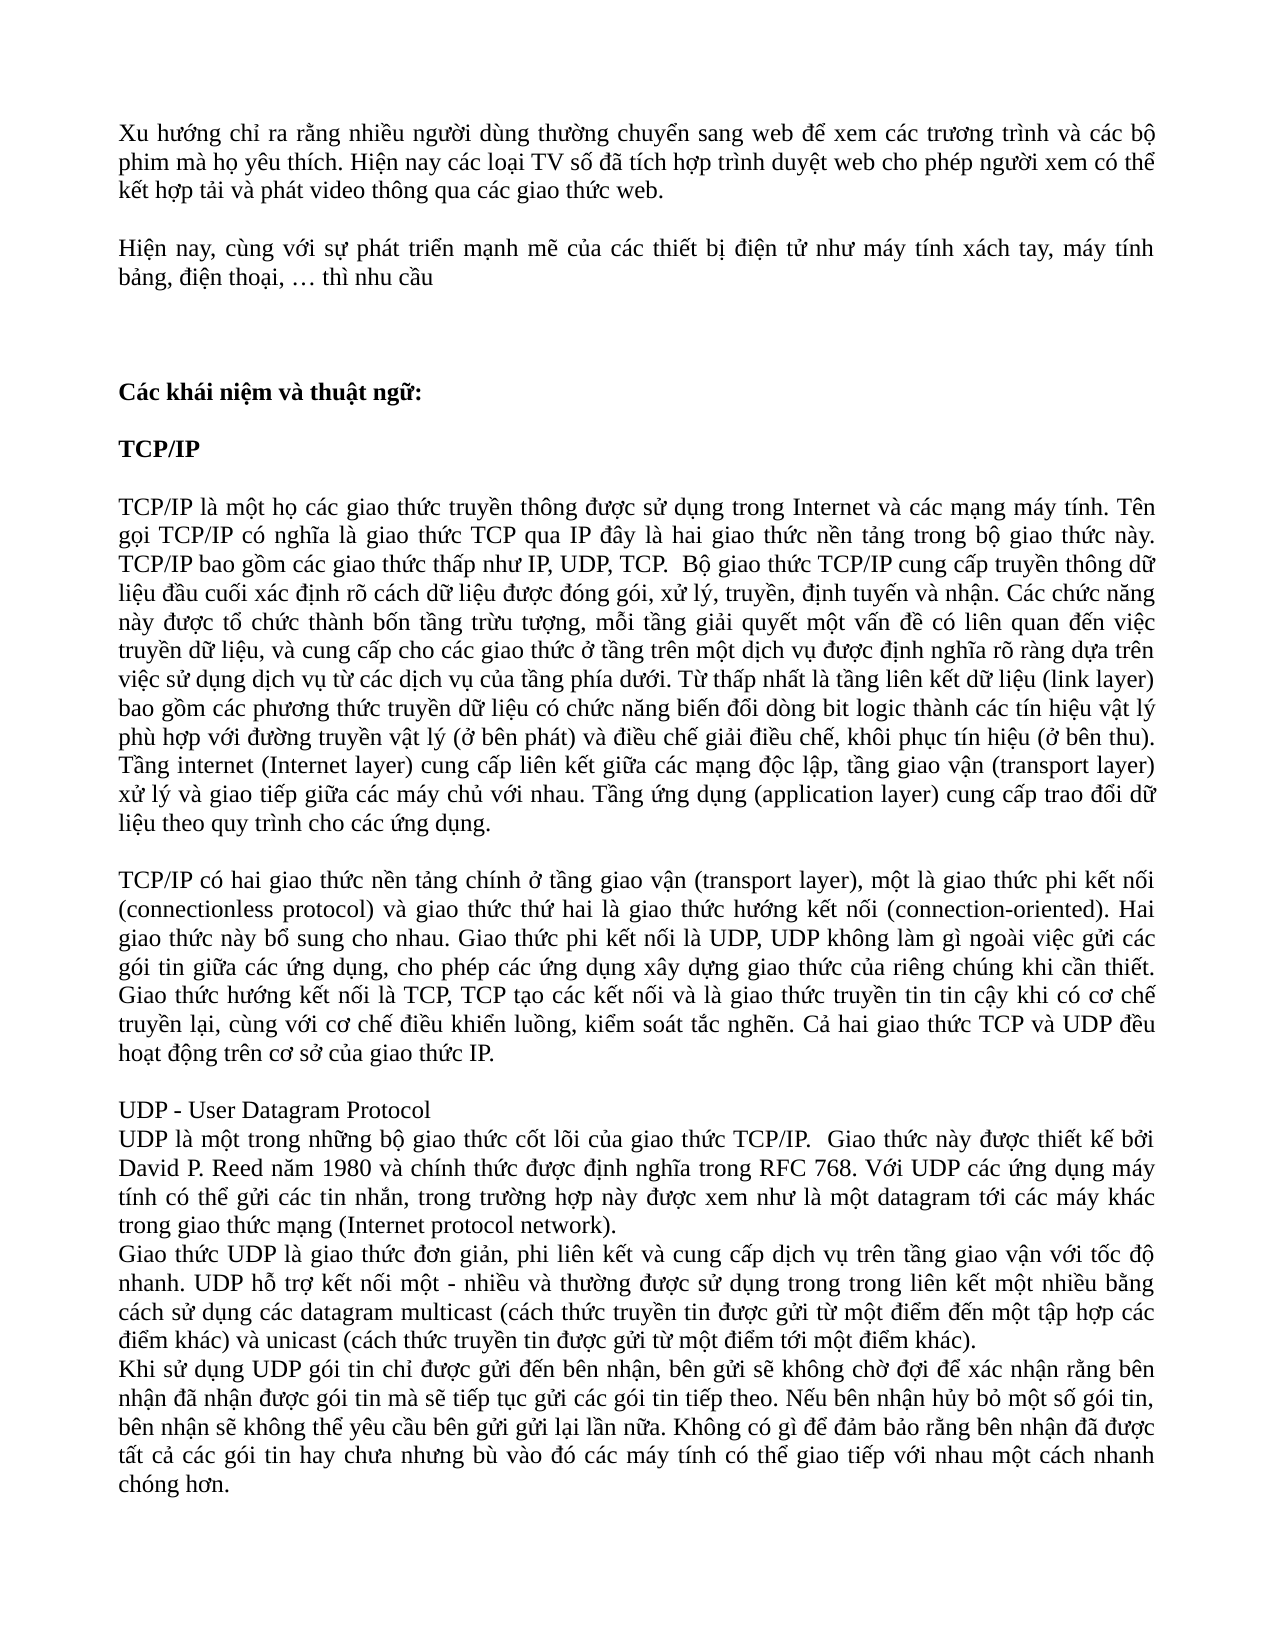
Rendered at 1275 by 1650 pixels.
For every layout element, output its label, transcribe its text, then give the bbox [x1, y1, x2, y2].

text UDP - User Datagram Protocol [118, 1096, 1157, 1124]
text Các khái niệm và thuật ngữ: [118, 377, 1157, 406]
text Xu hướng chỉ ra rằng nhiều người dùng thường chuyển sang web để xem các trương trình và các bộ phim mà họ yêu thích. Hiện nay các loại TV số đã tích hợp trình duyệt web cho phép người xem có thể kết hợp tải và phát video thông qua các giao thức web. [118, 118, 1157, 204]
text TCP/IP là một họ các giao thức truyền thông được sử dụng trong Internet và các mạng máy tính. Tên gọi TCP/IP có nghĩa là giao thức TCP qua IP đây là hai giao thức nền tảng trong bộ giao thức này. TCP/IP bao gồm các giao thức thấp như IP, UDP, TCP. Bộ giao thức TCP/IP cung cấp truyền thông dữ liệu đầu cuối xác định rõ cách dữ liệu được đóng gói, xử lý, truyền, định tuyến và nhận. Các chức năng này được tổ chức thành bốn tầng trừu tượng, mỗi tầng giải quyết một vấn đề có liên quan đến việc truyền dữ liệu, và cung cấp cho các giao thức ở tầng trên một dịch vụ được định nghĩa rõ ràng dựa trên việc sử dụng dịch vụ từ các dịch vụ của tầng phía dưới. Từ thấp nhất là tầng liên kết dữ liệu (link layer) bao gồm các phương thức truyền dữ liệu có chức năng biến đổi dòng bit logic thành các tín hiệu vật lý phù hợp với đường truyền vật lý (ở bên phát) và điều chế giải điều chế, khôi phục tín hiệu (ở bên thu). Tầng internet (Internet layer) cung cấp liên kết giữa các mạng độc lập, tầng giao vận (transport layer) xử lý và giao tiếp giữa các máy chủ với nhau. Tầng ứng dụng (application layer) cung cấp trao đổi dữ liệu theo quy trình cho các ứng dụng. [118, 492, 1157, 837]
text Khi sử dụng UDP gói tin chỉ được gửi đến bên nhận, bên gửi sẽ không chờ đợi để xác nhận rằng bên nhận đã nhận được gói tin mà sẽ tiếp tục gửi các gói tin tiếp theo. Nếu bên nhận hủy bỏ một số gói tin, bên nhận sẽ không thể yêu cầu bên gửi gửi lại lần nữa. Không có gì để đảm bảo rằng bên nhận đã được tất cả các gói tin hay chưa nhưng bù vào đó các máy tính có thể giao tiếp với nhau một cách nhanh chóng hơn. [118, 1354, 1157, 1498]
text Giao thức UDP là giao thức đơn giản, phi liên kết và cung cấp dịch vụ trên tầng giao vận với tốc độ nhanh. UDP hỗ trợ kết nối một - nhiều và thường được sử dụng trong trong liên kết một nhiều bằng cách sử dụng các datagram multicast (cách thức truyền tin được gửi từ một điểm đến một tập hợp các điểm khác) và unicast (cách thức truyền tin được gửi từ một điểm tới một điểm khác). [118, 1239, 1157, 1354]
text UDP là một trong những bộ giao thức cốt lõi của giao thức TCP/IP. Giao thức này được thiết kế bởi David P. Reed năm 1980 và chính thức được định nghĩa trong RFC 768. Với UDP các ứng dụng máy tính có thể gửi các tin nhắn, trong trường hợp này được xem như là một datagram tới các máy khác trong giao thức mạng (Internet protocol network). [118, 1124, 1157, 1239]
text TCP/IP [118, 434, 1157, 463]
text TCP/IP có hai giao thức nền tảng chính ở tầng giao vận (transport layer), một là giao thức phi kết nối (connectionless protocol) và giao thức thứ hai là giao thức hướng kết nối (connection-oriented). Hai giao thức này bổ sung cho nhau. Giao thức phi kết nối là UDP, UDP không làm gì ngoài việc gửi các gói tin giữa các ứng dụng, cho phép các ứng dụng xây dựng giao thức của riêng chúng khi cần thiết. Giao thức hướng kết nối là TCP, TCP tạo các kết nối và là giao thức truyền tin tin cậy khi có cơ chế truyền lại, cùng với cơ chế điều khiển luồng, kiểm soát tắc nghẽn. Cả hai giao thức TCP và UDP đều hoạt động trên cơ sở của giao thức IP. [118, 866, 1157, 1067]
text Hiện nay, cùng với sự phát triển mạnh mẽ của các thiết bị điện tử như máy tính xách tay, máy tính bảng, điện thoại, … thì nhu cầu [118, 233, 1157, 291]
